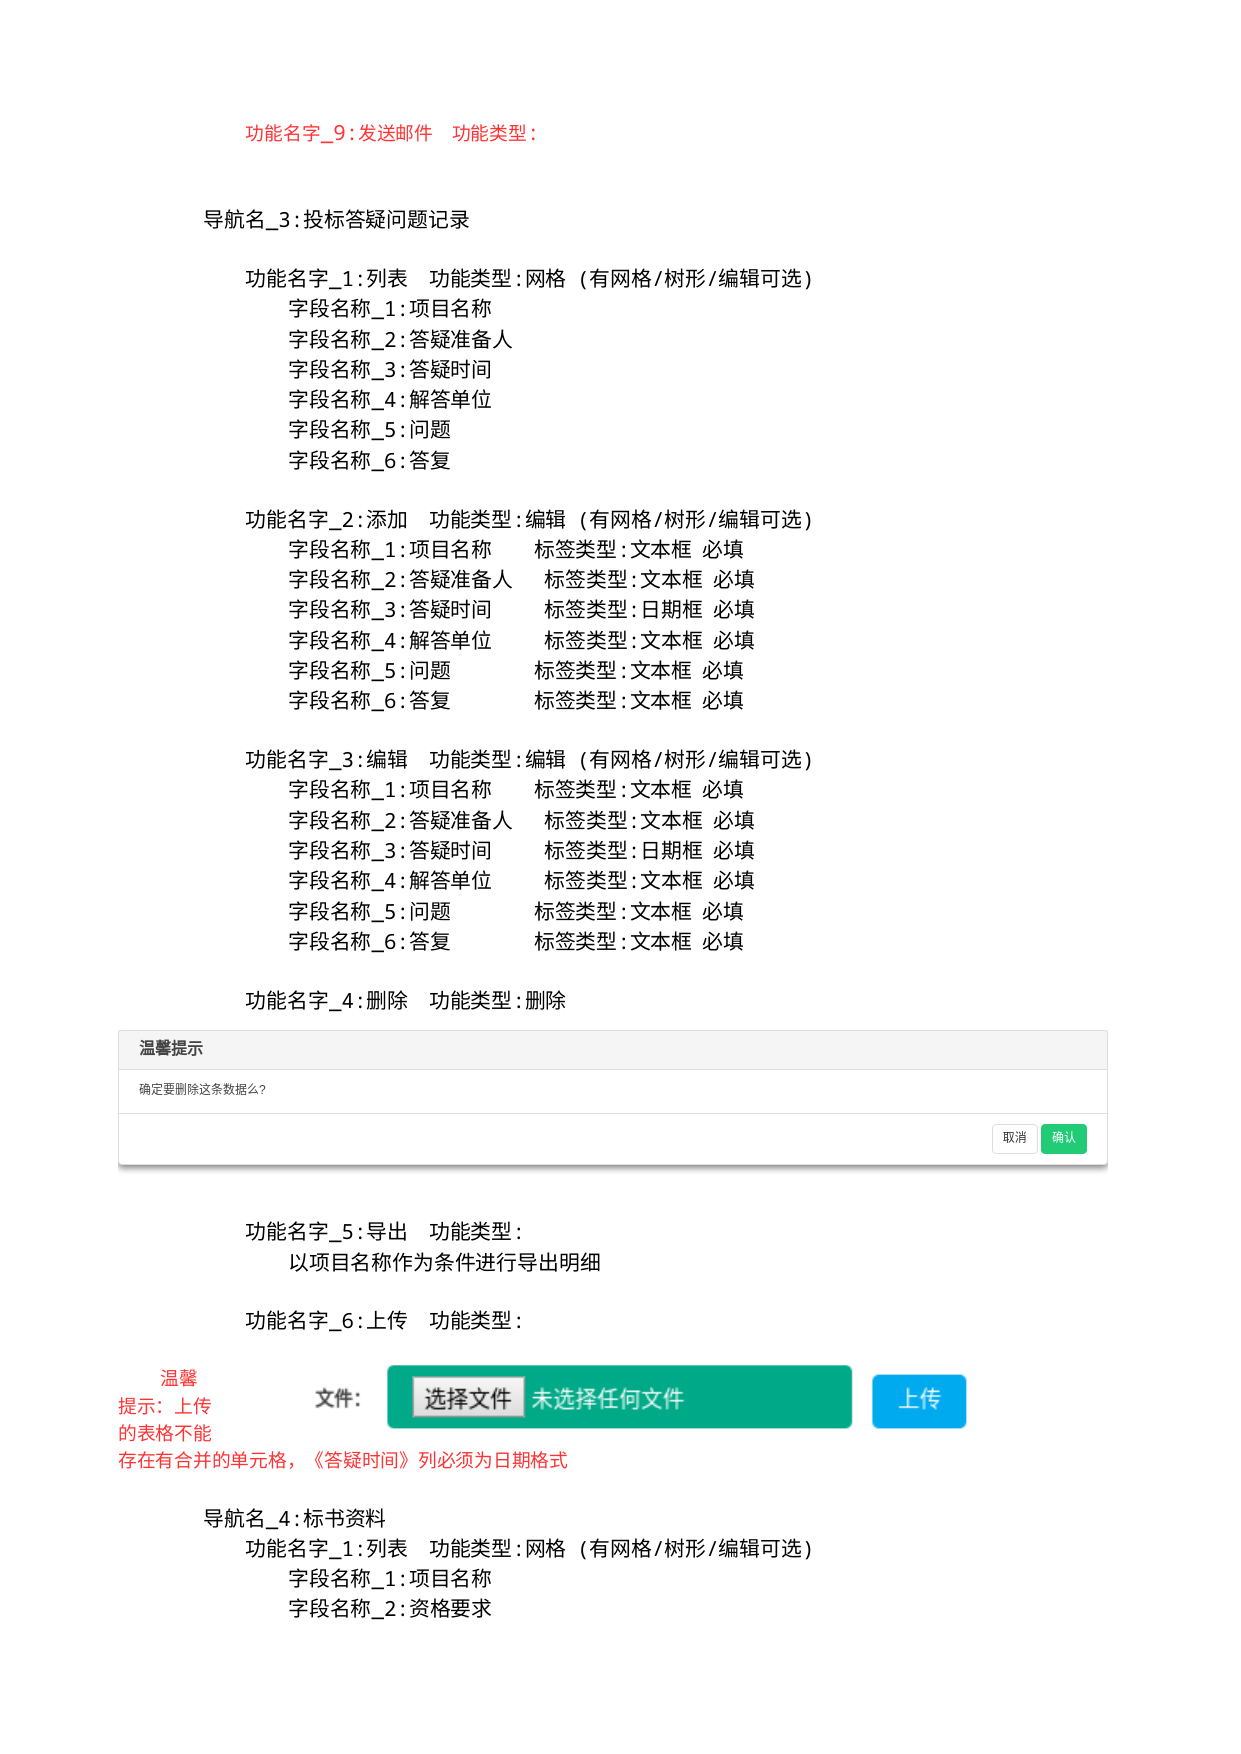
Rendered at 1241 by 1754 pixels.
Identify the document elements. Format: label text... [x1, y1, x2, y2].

text 字段名称_1:项目名称 标签类型:文本框 必填 [118, 533, 1122, 563]
text 温馨提示：上传的表格不能存在有合并的单元格，《答疑时间》列必须为日期格式 [118, 1335, 1122, 1473]
text 功能名字_6:上传 功能类型: [118, 1304, 1122, 1335]
text 字段名称_4:解答单位 [118, 383, 1122, 414]
text 字段名称_5:问题 标签类型:文本框 必填 [118, 895, 1122, 925]
text 字段名称_6:答复 [118, 444, 1122, 474]
text 功能名字_1:列表 功能类型:网格 (有网格/树形/编辑可选) [118, 262, 1122, 292]
text 字段名称_1:项目名称 [118, 292, 1122, 323]
picture [108, 1014, 1113, 1216]
text 字段名称_4:解答单位 标签类型:文本框 必填 [118, 624, 1122, 654]
text 字段名称_1:项目名称 标签类型:文本框 必填 [118, 774, 1122, 804]
text 导航名_4:标书资料 [118, 1502, 1122, 1532]
text 字段名称_6:答复 标签类型:文本框 必填 [118, 685, 1122, 715]
text 字段名称_2:答疑准备人 [118, 323, 1122, 353]
text 字段名称_6:答复 标签类型:文本框 必填 [118, 925, 1122, 956]
text 功能名字_1:列表 功能类型:网格 (有网格/树形/编辑可选) [118, 1532, 1122, 1562]
text 字段名称_3:答疑时间 [118, 353, 1122, 383]
text 字段名称_2:答疑准备人 标签类型:文本框 必填 [118, 804, 1122, 834]
text 字段名称_4:解答单位 标签类型:文本框 必填 [118, 865, 1122, 895]
text 导航名_3:投标答疑问题记录 [118, 203, 1122, 234]
text 功能名字_9:发送邮件 功能类型: [118, 118, 1122, 147]
text 字段名称_2:答疑准备人 标签类型:文本框 必填 [118, 563, 1122, 594]
text 字段名称_1:项目名称 [118, 1562, 1122, 1593]
picture [214, 1335, 1026, 1446]
text 功能名字_4:删除 功能类型:删除 [118, 984, 1122, 1014]
text 功能名字_3:编辑 功能类型:编辑 (有网格/树形/编辑可选) [118, 743, 1122, 774]
text 功能名字_5:导出 功能类型: [118, 1014, 1122, 1246]
text 字段名称_5:问题 [118, 414, 1122, 444]
text 功能名字_2:添加 功能类型:编辑 (有网格/树形/编辑可选) [118, 503, 1122, 533]
text 字段名称_5:问题 标签类型:文本框 必填 [118, 654, 1122, 685]
text 字段名称_3:答疑时间 标签类型:日期框 必填 [118, 834, 1122, 865]
text 字段名称_2:资格要求 [118, 1593, 1122, 1623]
text 以项目名称作为条件进行导出明细 [118, 1246, 1122, 1276]
text 字段名称_3:答疑时间 标签类型:日期框 必填 [118, 594, 1122, 624]
